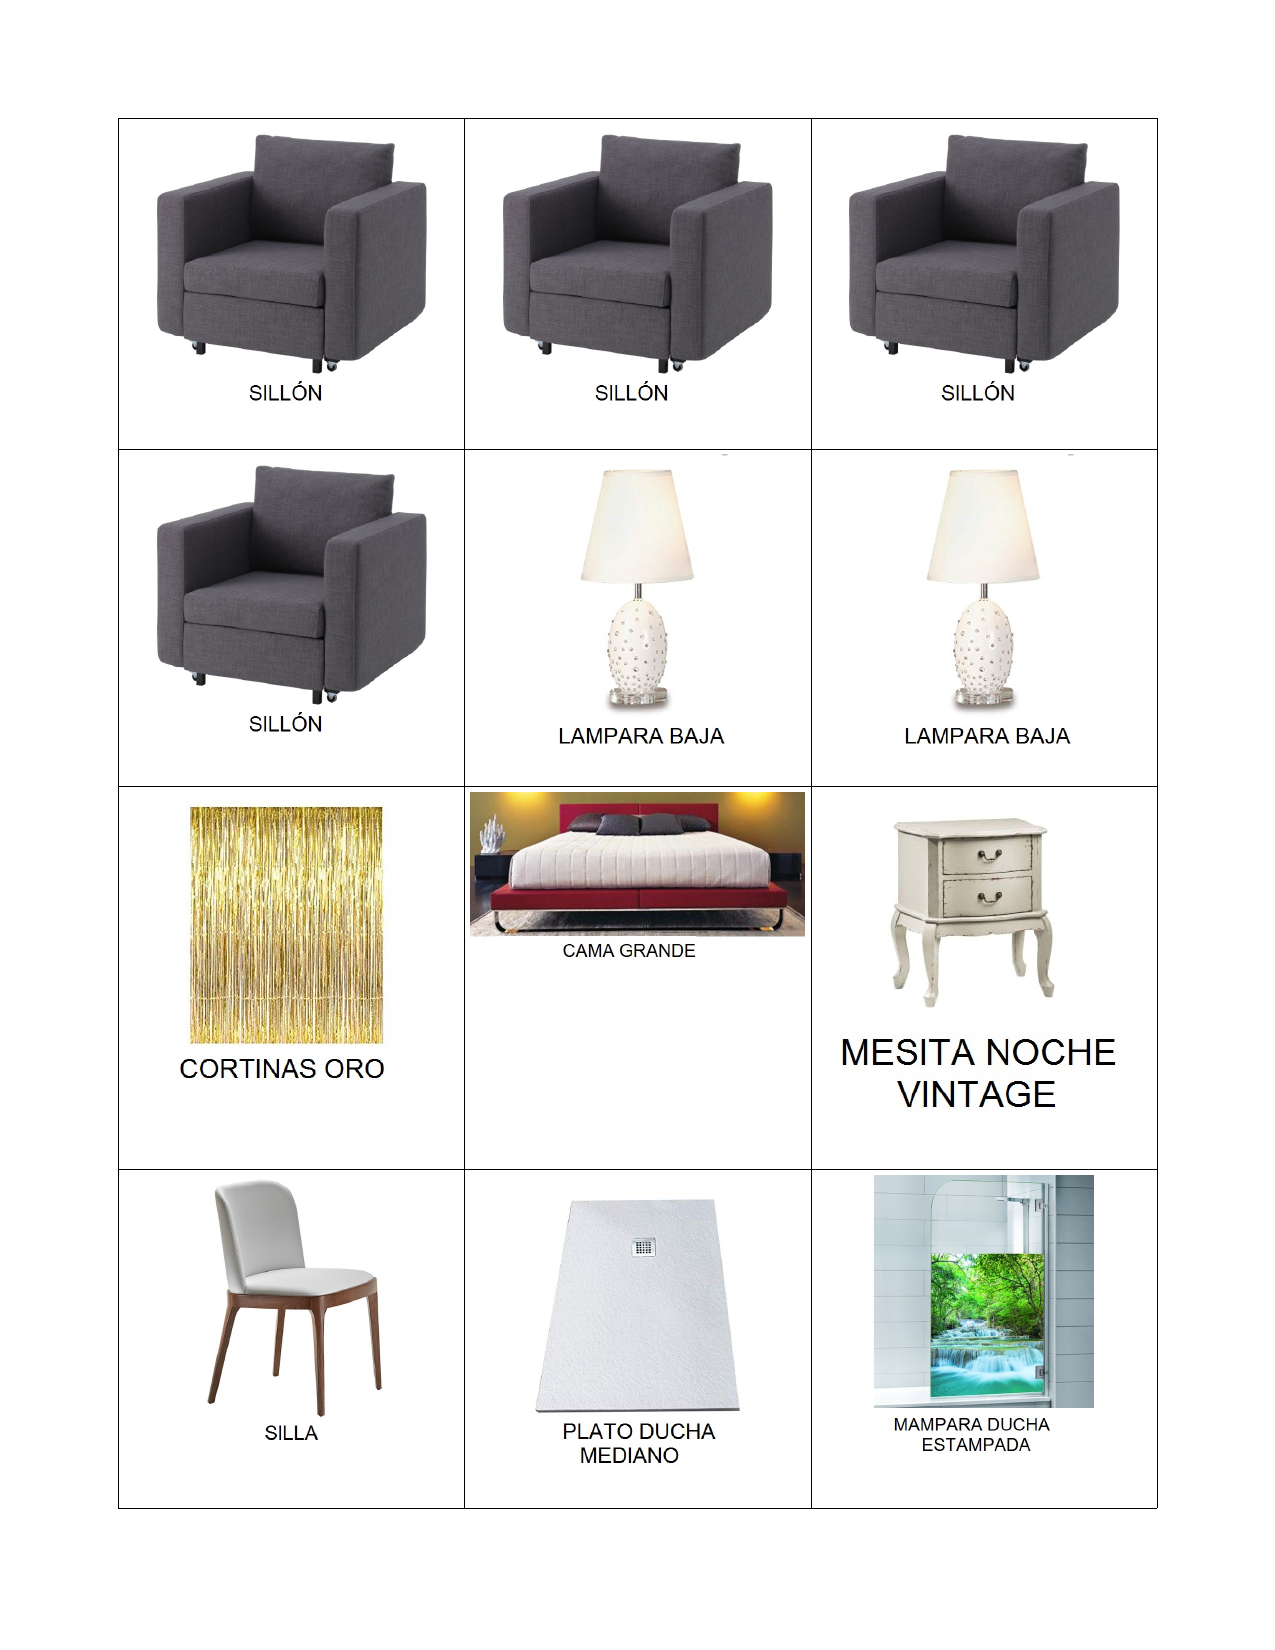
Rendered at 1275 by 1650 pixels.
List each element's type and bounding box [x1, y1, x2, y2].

picture [816, 792, 1152, 1135]
table_cell [119, 787, 464, 1169]
table_cell [119, 450, 464, 786]
table_cell [812, 450, 1157, 786]
table_cell [119, 1170, 464, 1507]
table_cell [812, 787, 1157, 1169]
picture [154, 454, 429, 745]
picture [163, 792, 419, 1095]
picture [873, 1175, 1094, 1461]
picture [545, 454, 730, 752]
picture [500, 123, 775, 414]
table_cell [465, 1170, 811, 1507]
picture [470, 792, 805, 973]
table_cell [465, 787, 811, 1169]
picture [154, 123, 429, 414]
table_cell [465, 119, 811, 448]
picture [188, 1175, 394, 1448]
picture [535, 1175, 741, 1473]
table_cell [119, 119, 464, 448]
picture [891, 454, 1076, 752]
table_cell [812, 1170, 1157, 1507]
picture [846, 123, 1122, 414]
table_cell [812, 119, 1157, 448]
table_cell [465, 450, 811, 786]
